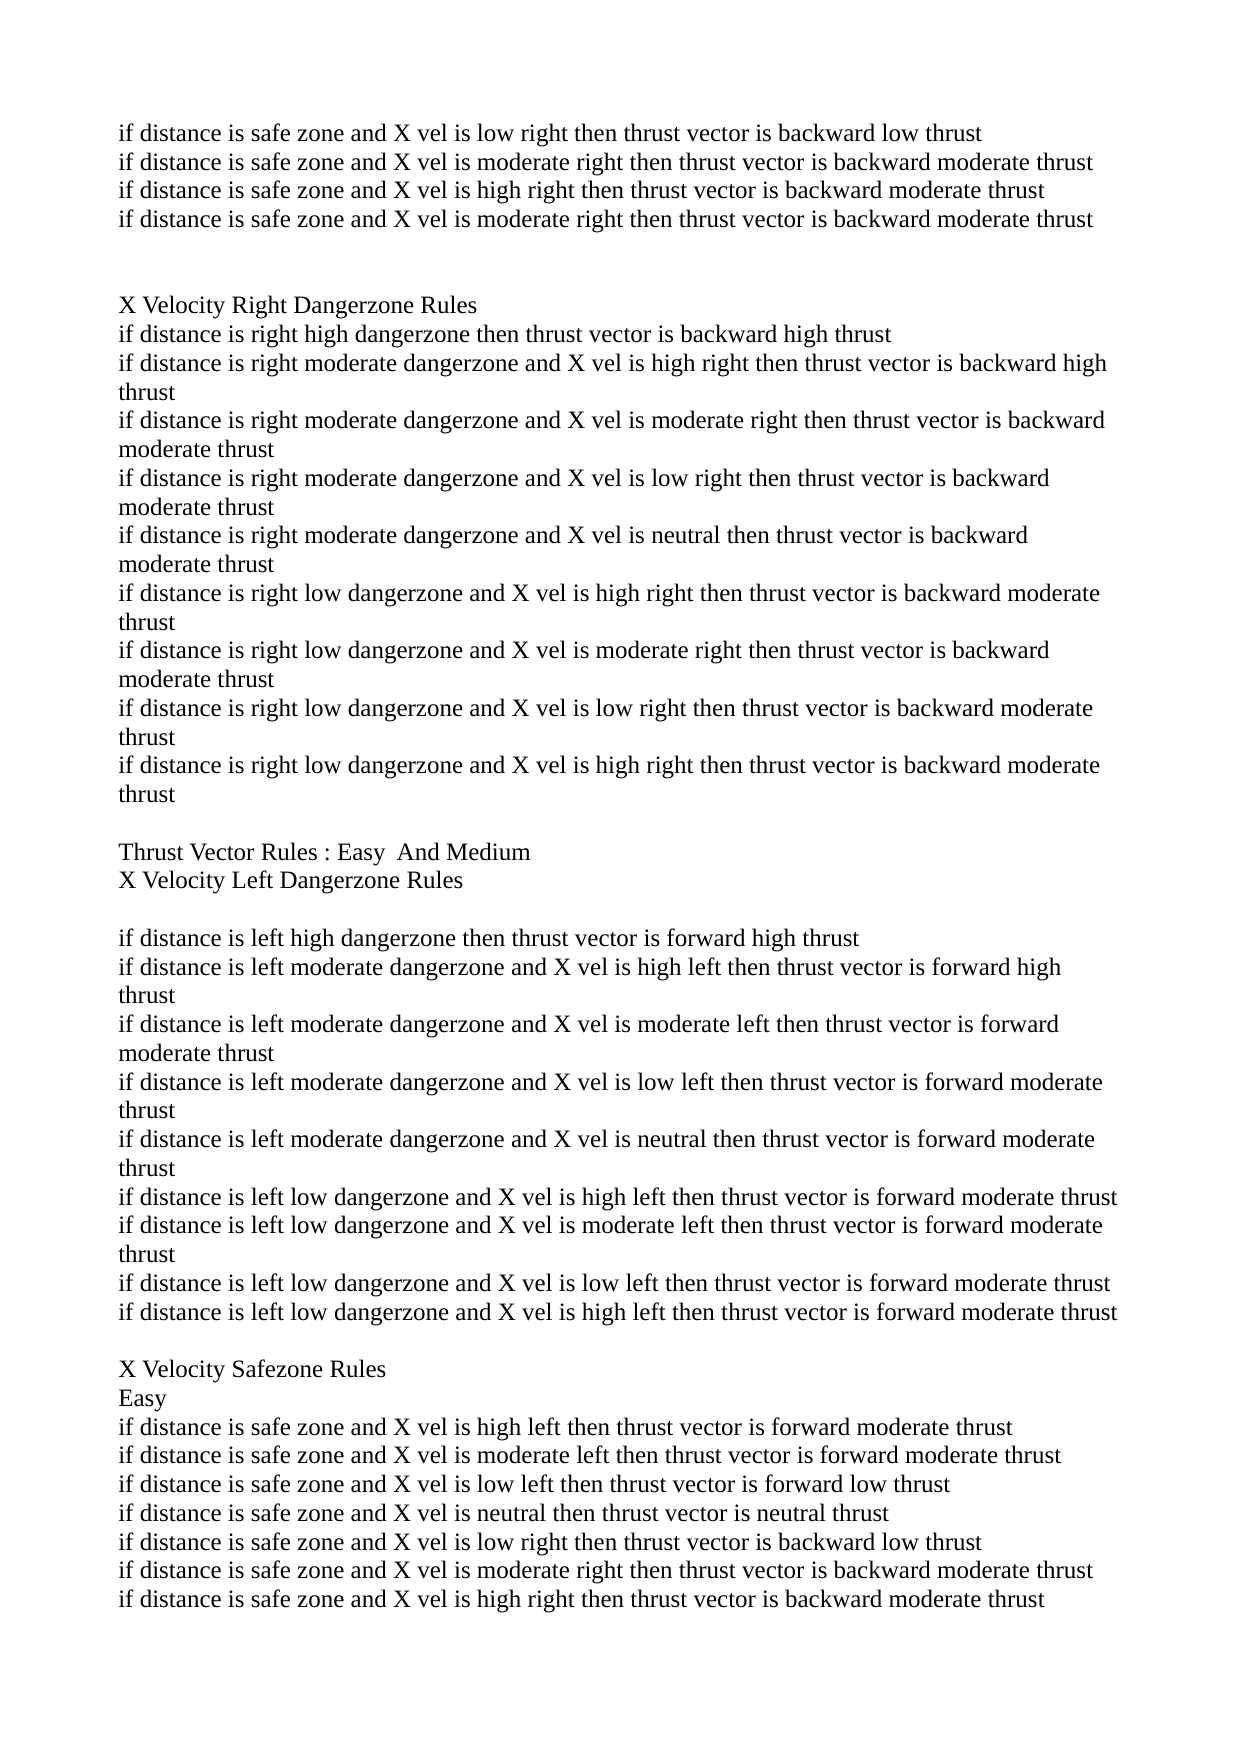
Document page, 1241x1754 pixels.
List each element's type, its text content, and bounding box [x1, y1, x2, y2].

text if distance is safe zone and X vel is moderate right then thrust vector is backward moderate thrust [118, 204, 1122, 233]
text if distance is safe zone and X vel is moderate right then thrust vector is backward moderate thrust [118, 1556, 1122, 1584]
text Easy [118, 1383, 1122, 1412]
text if distance is left moderate dangerzone and X vel is moderate left then thrust vector is forward moderate thrust [118, 1009, 1122, 1067]
text X Velocity Left Dangerzone Rules [118, 866, 1122, 894]
text if distance is safe zone and X vel is moderate right then thrust vector is backward moderate thrust [118, 147, 1122, 176]
text if distance is safe zone and X vel is moderate left then thrust vector is forward moderate thrust [118, 1441, 1122, 1469]
text if distance is left low dangerzone and X vel is moderate left then thrust vector is forward moderate thrust [118, 1211, 1122, 1268]
text if distance is safe zone and X vel is neutral then thrust vector is neutral thrust [118, 1498, 1122, 1527]
text if distance is left low dangerzone and X vel is low left then thrust vector is forward moderate thrust [118, 1268, 1122, 1297]
text if distance is safe zone and X vel is high left then thrust vector is forward moderate thrust [118, 1412, 1122, 1441]
text if distance is right low dangerzone and X vel is low right then thrust vector is backward moderate thrust [118, 693, 1122, 751]
text if distance is right moderate dangerzone and X vel is low right then thrust vector is backward moderate thrust [118, 463, 1122, 521]
text if distance is right moderate dangerzone and X vel is neutral then thrust vector is backward moderate thrust [118, 521, 1122, 578]
text if distance is safe zone and X vel is low right then thrust vector is backward low thrust [118, 1527, 1122, 1556]
text X Velocity Safezone Rules [118, 1354, 1122, 1383]
text if distance is left moderate dangerzone and X vel is high left then thrust vector is forward high thrust [118, 952, 1122, 1009]
text if distance is right low dangerzone and X vel is high right then thrust vector is backward moderate thrust [118, 578, 1122, 636]
text if distance is right low dangerzone and X vel is high right then thrust vector is backward moderate thrust [118, 751, 1122, 808]
text if distance is left low dangerzone and X vel is high left then thrust vector is forward moderate thrust [118, 1182, 1122, 1211]
text if distance is left moderate dangerzone and X vel is low left then thrust vector is forward moderate thrust [118, 1067, 1122, 1124]
text if distance is right moderate dangerzone and X vel is moderate right then thrust vector is backward moderate thrust [118, 406, 1122, 463]
text if distance is safe zone and X vel is low left then thrust vector is forward low thrust [118, 1469, 1122, 1498]
text Thrust Vector Rules : Easy And Medium [118, 837, 1122, 866]
text if distance is left low dangerzone and X vel is high left then thrust vector is forward moderate thrust [118, 1297, 1122, 1326]
text if distance is right high dangerzone then thrust vector is backward high thrust [118, 319, 1122, 348]
text if distance is right moderate dangerzone and X vel is high right then thrust vector is backward high thrust [118, 348, 1122, 406]
text if distance is safe zone and X vel is high right then thrust vector is backward moderate thrust [118, 1584, 1122, 1613]
text if distance is left high dangerzone then thrust vector is forward high thrust [118, 923, 1122, 952]
text X Velocity Right Dangerzone Rules [118, 291, 1122, 319]
text if distance is safe zone and X vel is high right then thrust vector is backward moderate thrust [118, 176, 1122, 204]
text if distance is safe zone and X vel is low right then thrust vector is backward low thrust [118, 118, 1122, 147]
text if distance is right low dangerzone and X vel is moderate right then thrust vector is backward moderate thrust [118, 636, 1122, 693]
text if distance is left moderate dangerzone and X vel is neutral then thrust vector is forward moderate thrust [118, 1124, 1122, 1182]
